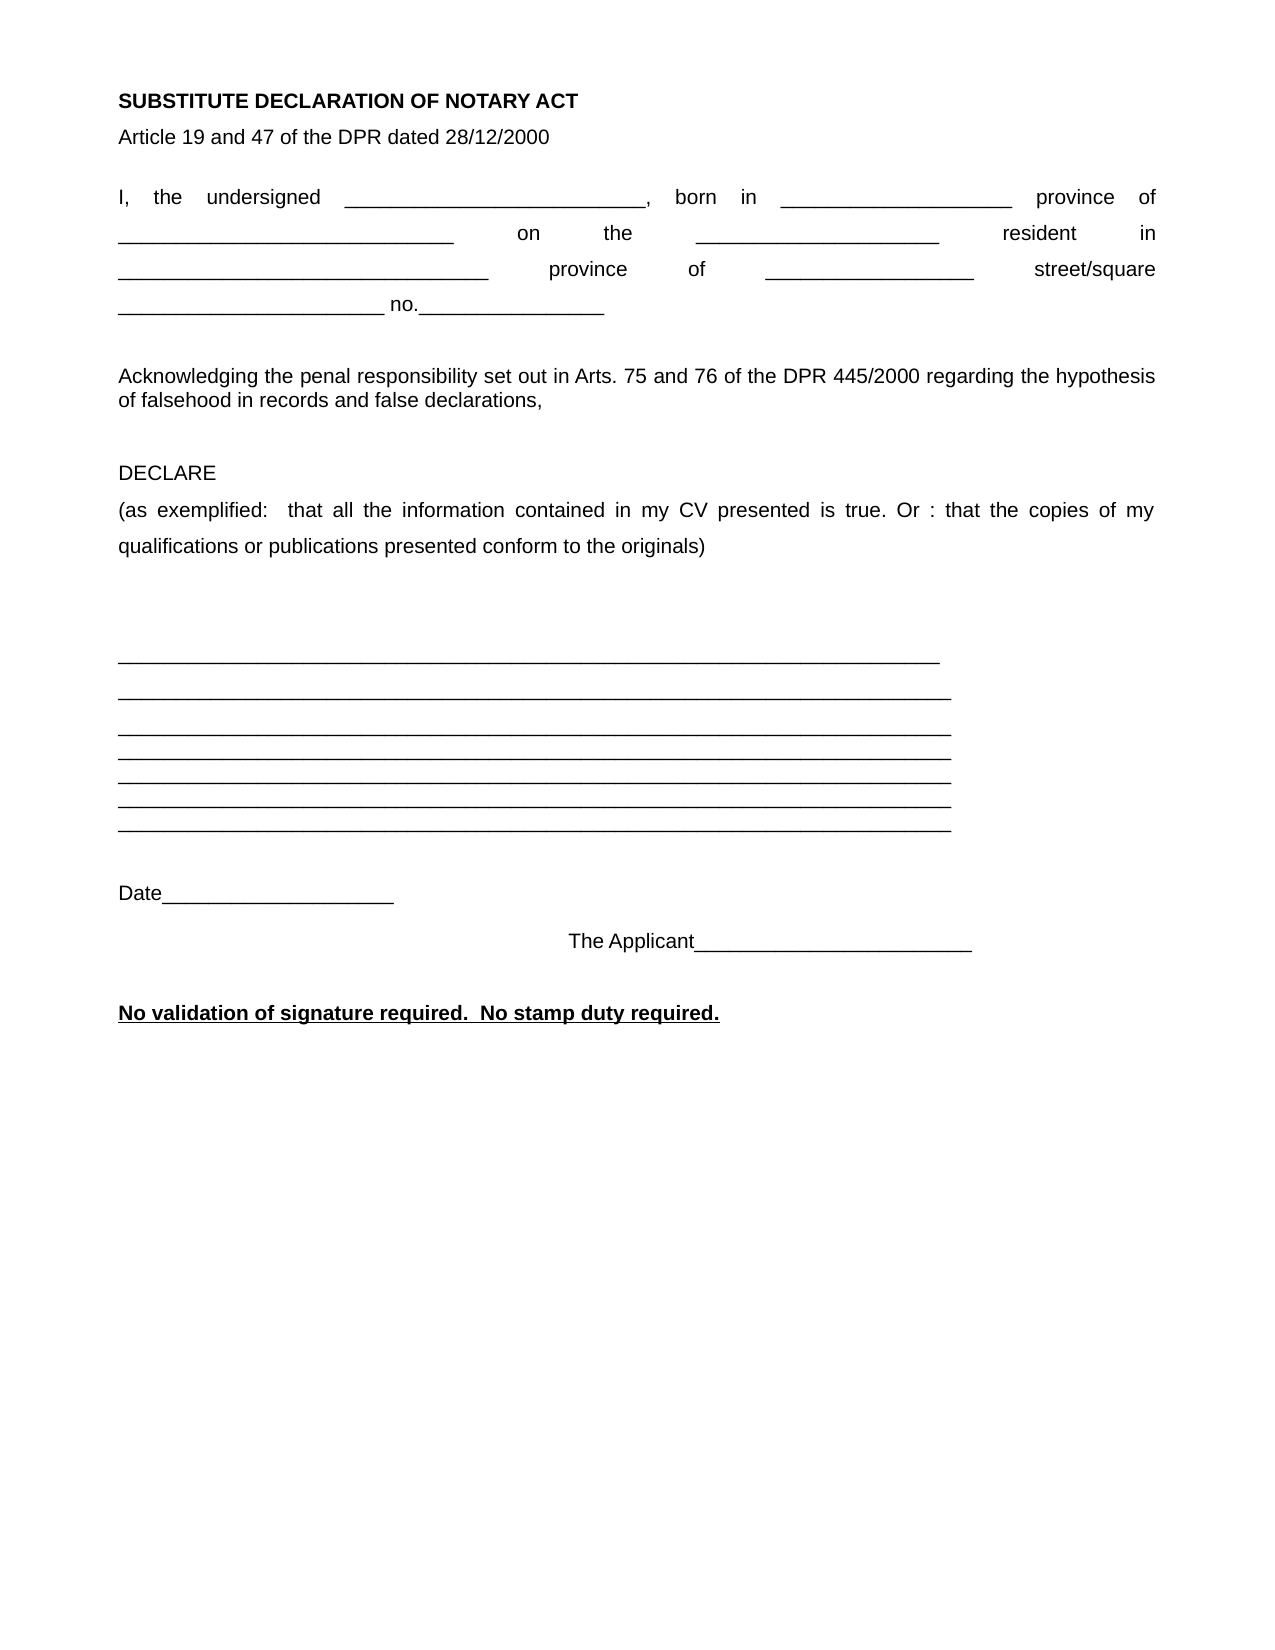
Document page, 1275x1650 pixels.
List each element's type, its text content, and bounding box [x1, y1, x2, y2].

text Article 19 and 47 of the DPR dated 28/12/2000 [118, 124, 1157, 148]
text Date____________________ [118, 881, 1157, 905]
text (as exemplified: that all the information contained in my CV presented is true. Or : that the copies of my qualifications or publications presented conform to the originals) [118, 497, 1157, 557]
text ________________________________________________________________________ [118, 809, 1157, 833]
text SUBSTITUTE DECLARATION OF NOTARY ACT [118, 89, 1157, 113]
text ________________________________________________________________________ [118, 761, 1157, 785]
subtitle DECLARE [118, 461, 1157, 485]
text ________________________________________________________________________ [118, 785, 1157, 809]
text Acknowledging the penal responsibility set out in Arts. 75 and 76 of the DPR 445/2000 regarding the hypothesis of falsehood in records and false declarations, [118, 364, 1157, 412]
text ________________________________________________________________________ [118, 737, 1157, 761]
text _______________________________________________________________________ [118, 641, 1157, 665]
text ________________________________________________________________________ [118, 677, 1157, 701]
text The Applicant________________________ [118, 929, 1157, 953]
text I, the undersigned __________________________, born in ____________________ province of _____________________________ on the _____________________ resident in ________________________________ province of __________________ street/square _______________________ no.________________ [118, 184, 1157, 316]
text No validation of signature required. No stamp duty required. [118, 1001, 1157, 1024]
text ________________________________________________________________________ [118, 713, 1157, 737]
